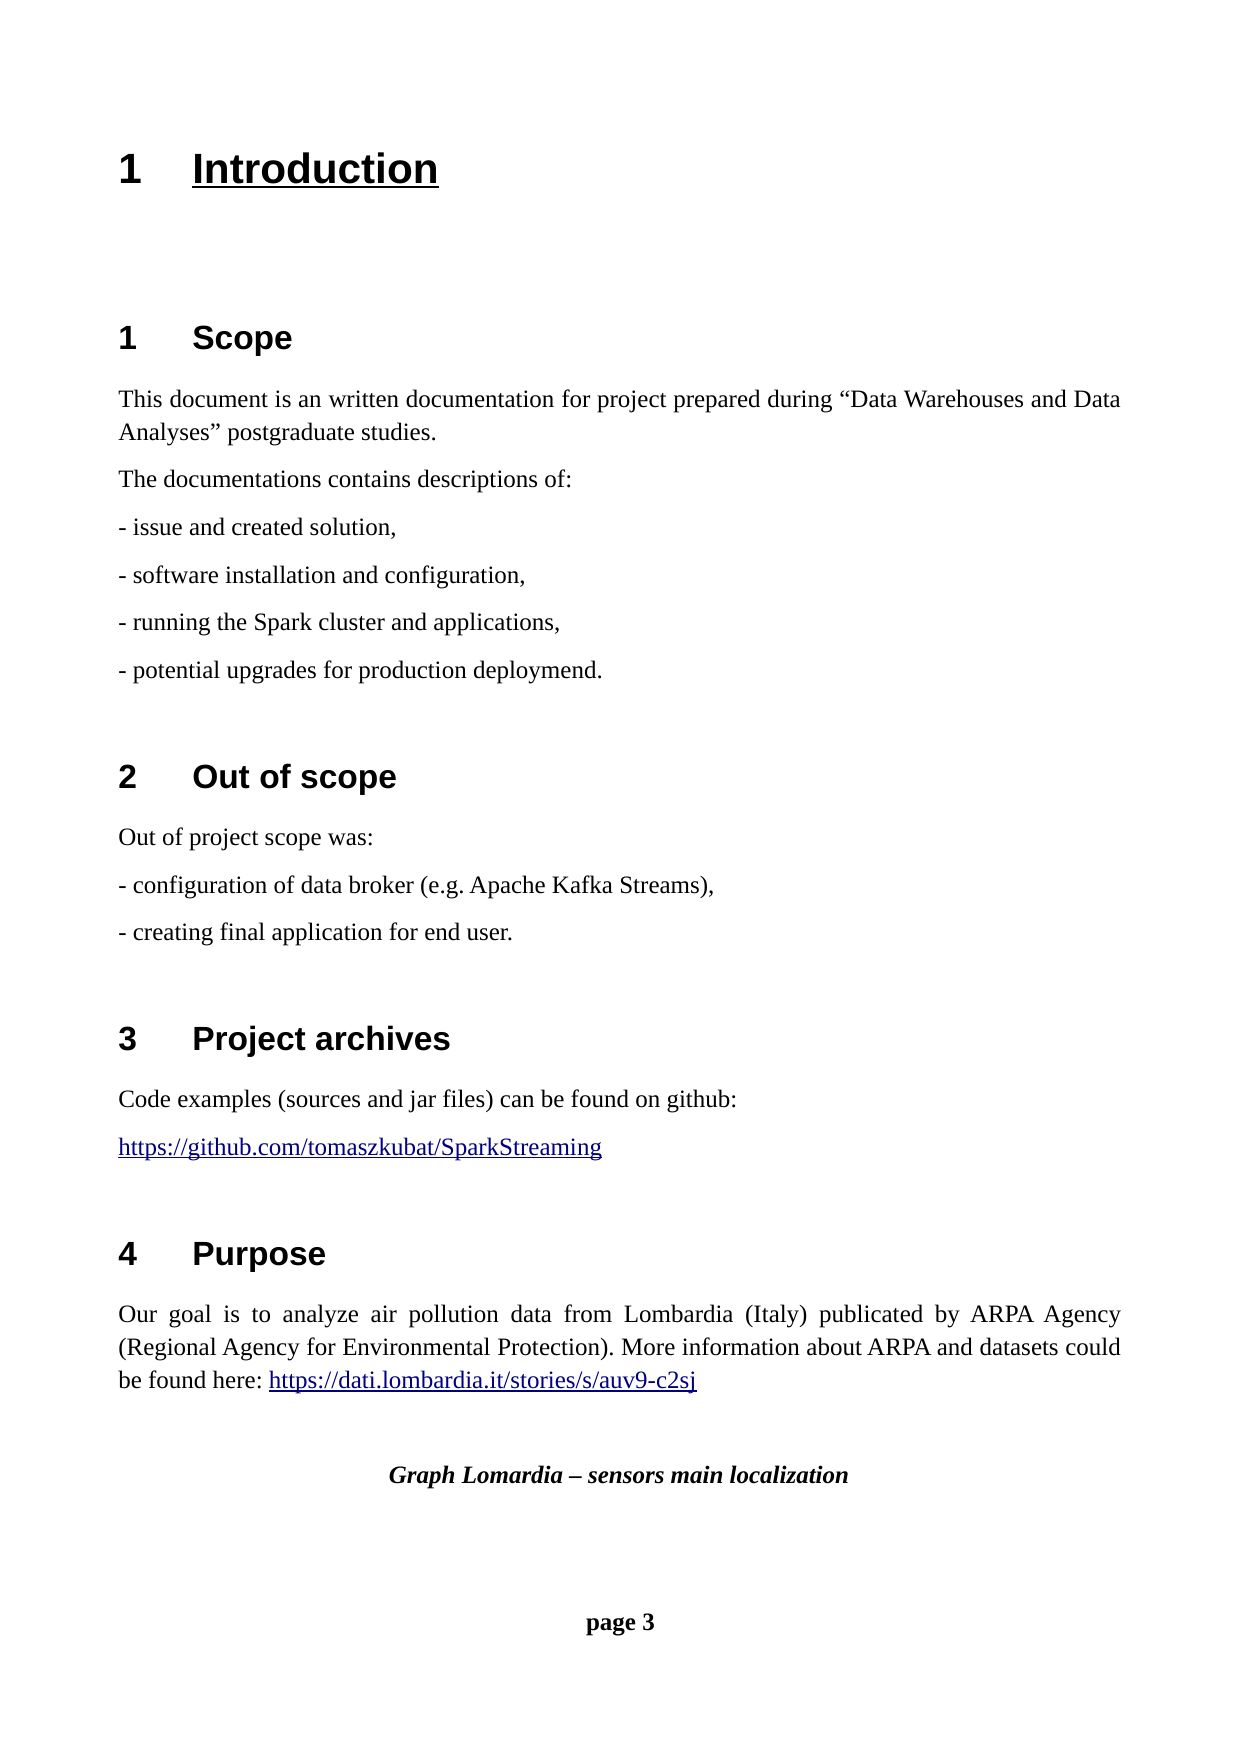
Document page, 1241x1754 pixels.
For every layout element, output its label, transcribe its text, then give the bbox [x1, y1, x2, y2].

subtitle Project archives [118, 1019, 1122, 1057]
text Out of project scope was: [118, 822, 1122, 851]
subtitle Purpose [118, 1234, 1122, 1272]
text - creating final application for end user. [118, 917, 1122, 946]
text - issue and created solution, [118, 512, 1122, 541]
subtitle Out of scope [118, 756, 1122, 795]
subtitle Scope [118, 318, 1122, 357]
text The documentations contains descriptions of: [118, 464, 1122, 493]
text - potential upgrades for production deploymend. [118, 655, 1122, 684]
subtitle Introduction [118, 144, 1122, 192]
text Graph Lomardia – sensors main localization [118, 1461, 1122, 1489]
text - running the Spark cluster and applications, [118, 607, 1122, 636]
text https://github.com/tomaszkubat/SparkStreaming [118, 1132, 1122, 1161]
text - configuration of data broker (e.g. Apache Kafka Streams), [118, 870, 1122, 898]
text Our goal is to analyze air pollution data from Lombardia (Italy) publicated by ARPA Agency (Regional Agency for Environmental Protection). More information about ARPA and datasets could be found here: https://dati.lombardia.it/stories/s/auv9-c2sj [118, 1299, 1122, 1394]
text This document is an written documentation for project prepared during “Data Warehouses and Data Analyses” postgraduate studies. [118, 384, 1122, 446]
text - software installation and configuration, [118, 560, 1122, 588]
text Code examples (sources and jar files) can be found on github: [118, 1084, 1122, 1113]
